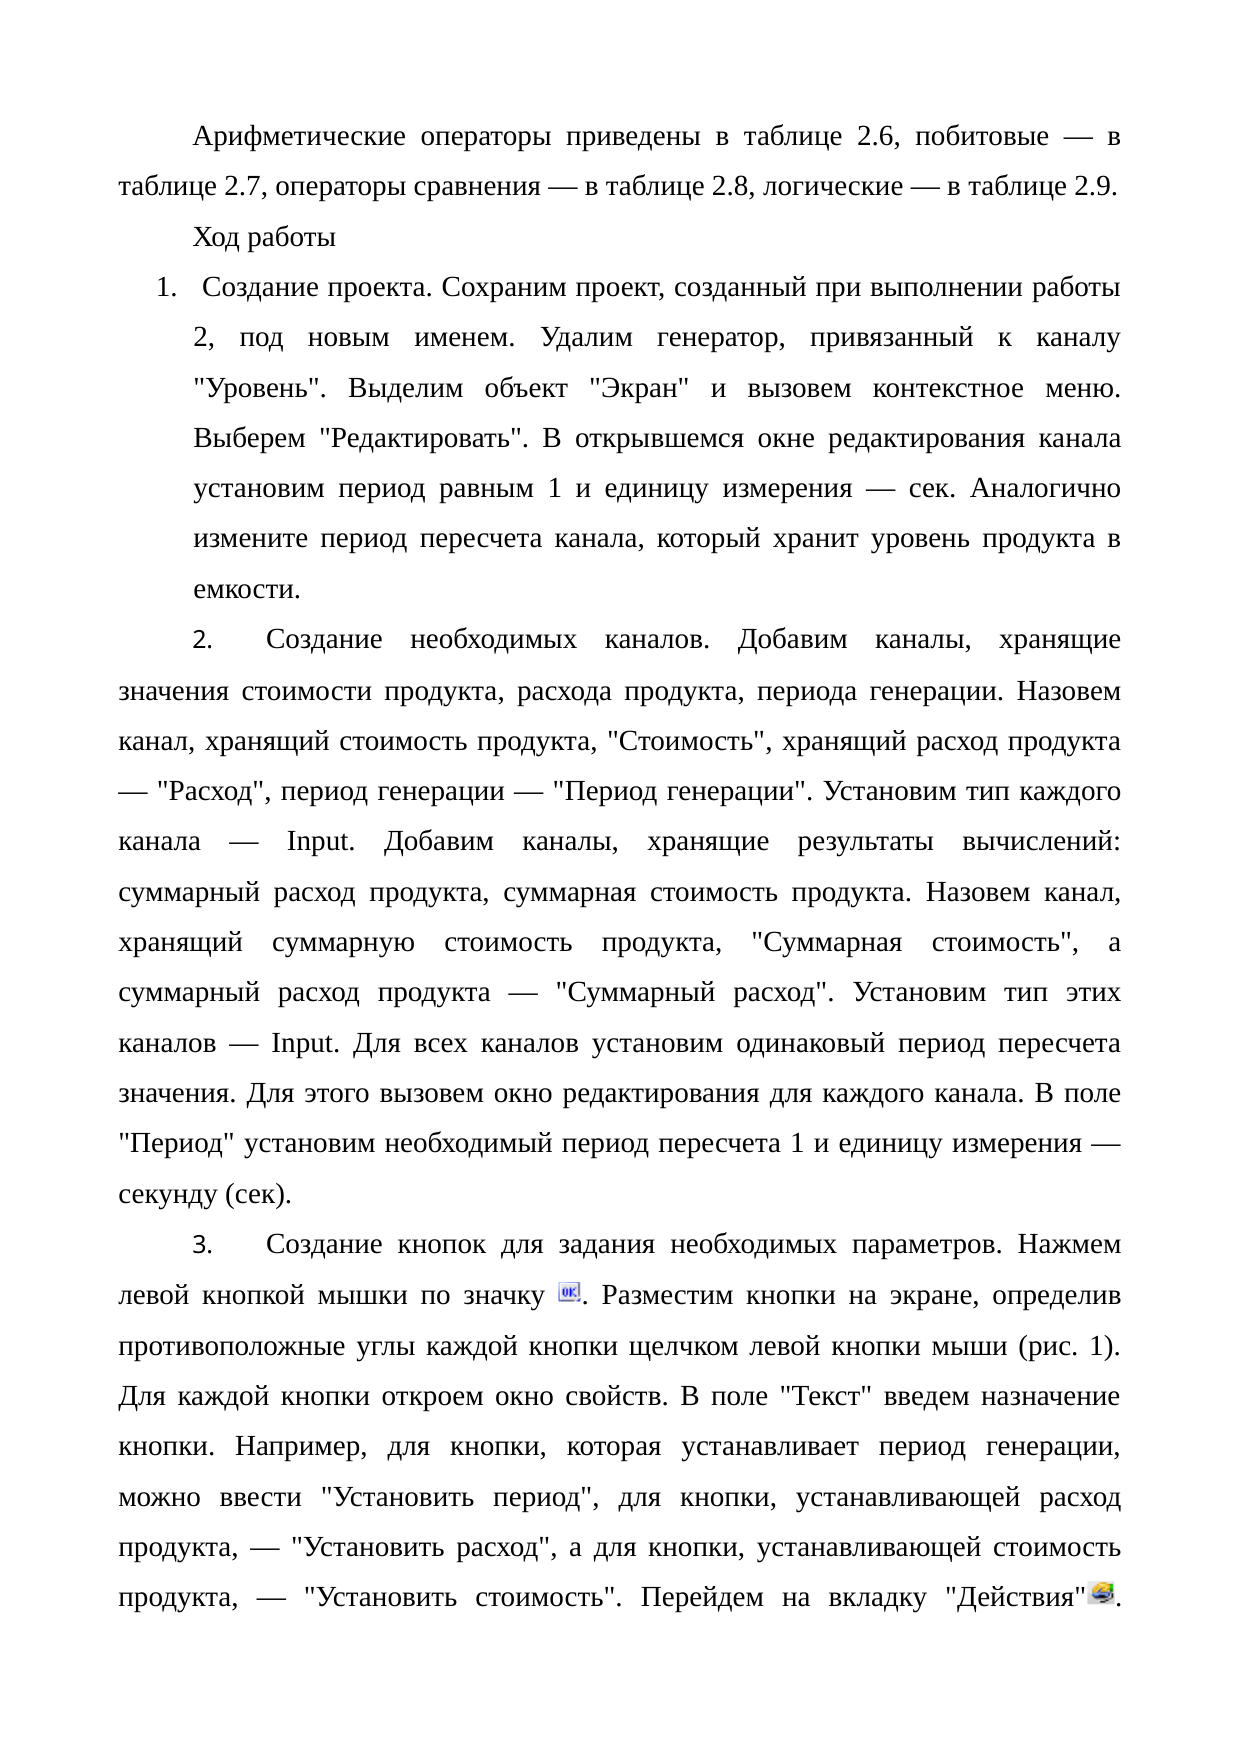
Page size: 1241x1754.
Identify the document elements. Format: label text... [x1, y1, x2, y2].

list Создание кнопок для задания необходимых параметров. Нажмем левой кнопкой мышки по значку . Разместим кнопки на экране, определив противоположные углы каждой кнопки щелчком левой кнопки мыши (рис. 1). Для каждой кнопки откроем окно свойств. В поле "Текст" введем назначение кнопки. Например, для кнопки, которая устанавливает период генерации, можно ввести "Установить период", для кнопки, устанавливающей расход продукта, — "Установить расход", а для кнопки, устанавливающей стоимость продукта, — "Установить стоимость". Перейдем на вкладку "Действия". [118, 1226, 1122, 1613]
picture [558, 1282, 582, 1305]
text Арифметические операторы приведены в таблице 2.6, побитовые — в таблице 2.7, операторы сравнения — в таблице 2.8, логические — в таблице 2.9. [118, 118, 1122, 202]
list Создание проекта. Сохраним проект, созданный при выполнении работы 2, под новым именем. Удалим генератор, привязанный к каналу "Уровень". Выделим объект "Экран" и вызовем контекстное меню. Выберем "Редактировать". В открывшемся окне редактирования канала установим период равным 1 и единицу измерения — сек. Аналогично измените период пересчета канала, который хранит уровень продукта в емкости. [156, 269, 1122, 604]
list Создание необходимых каналов. Добавим каналы, хранящие значения стоимости продукта, расхода продукта, периода генерации. Назовем канал, хранящий стоимость продукта, "Стоимость", хранящий расход продукта — "Расход", период генерации — "Период генерации". Установим тип каждого канала — Input. Добавим каналы, хранящие результаты вычислений: суммарный расход продукта, суммарная стоимость продукта. Назовем канал, хранящий суммарную стоимость продукта, "Суммарная стоимость", а суммарный расход продукта — "Суммарный расход". Установим тип этих каналов — Input. Для всех каналов установим одинаковый период пересчета значения. Для этого вызовем окно редактирования для каждого канала. В поле "Период" установим необходимый период пересчета 1 и единицу измерения — секунду (сек). [118, 621, 1122, 1209]
text Ход работы [118, 219, 1122, 252]
picture [1086, 1581, 1115, 1606]
